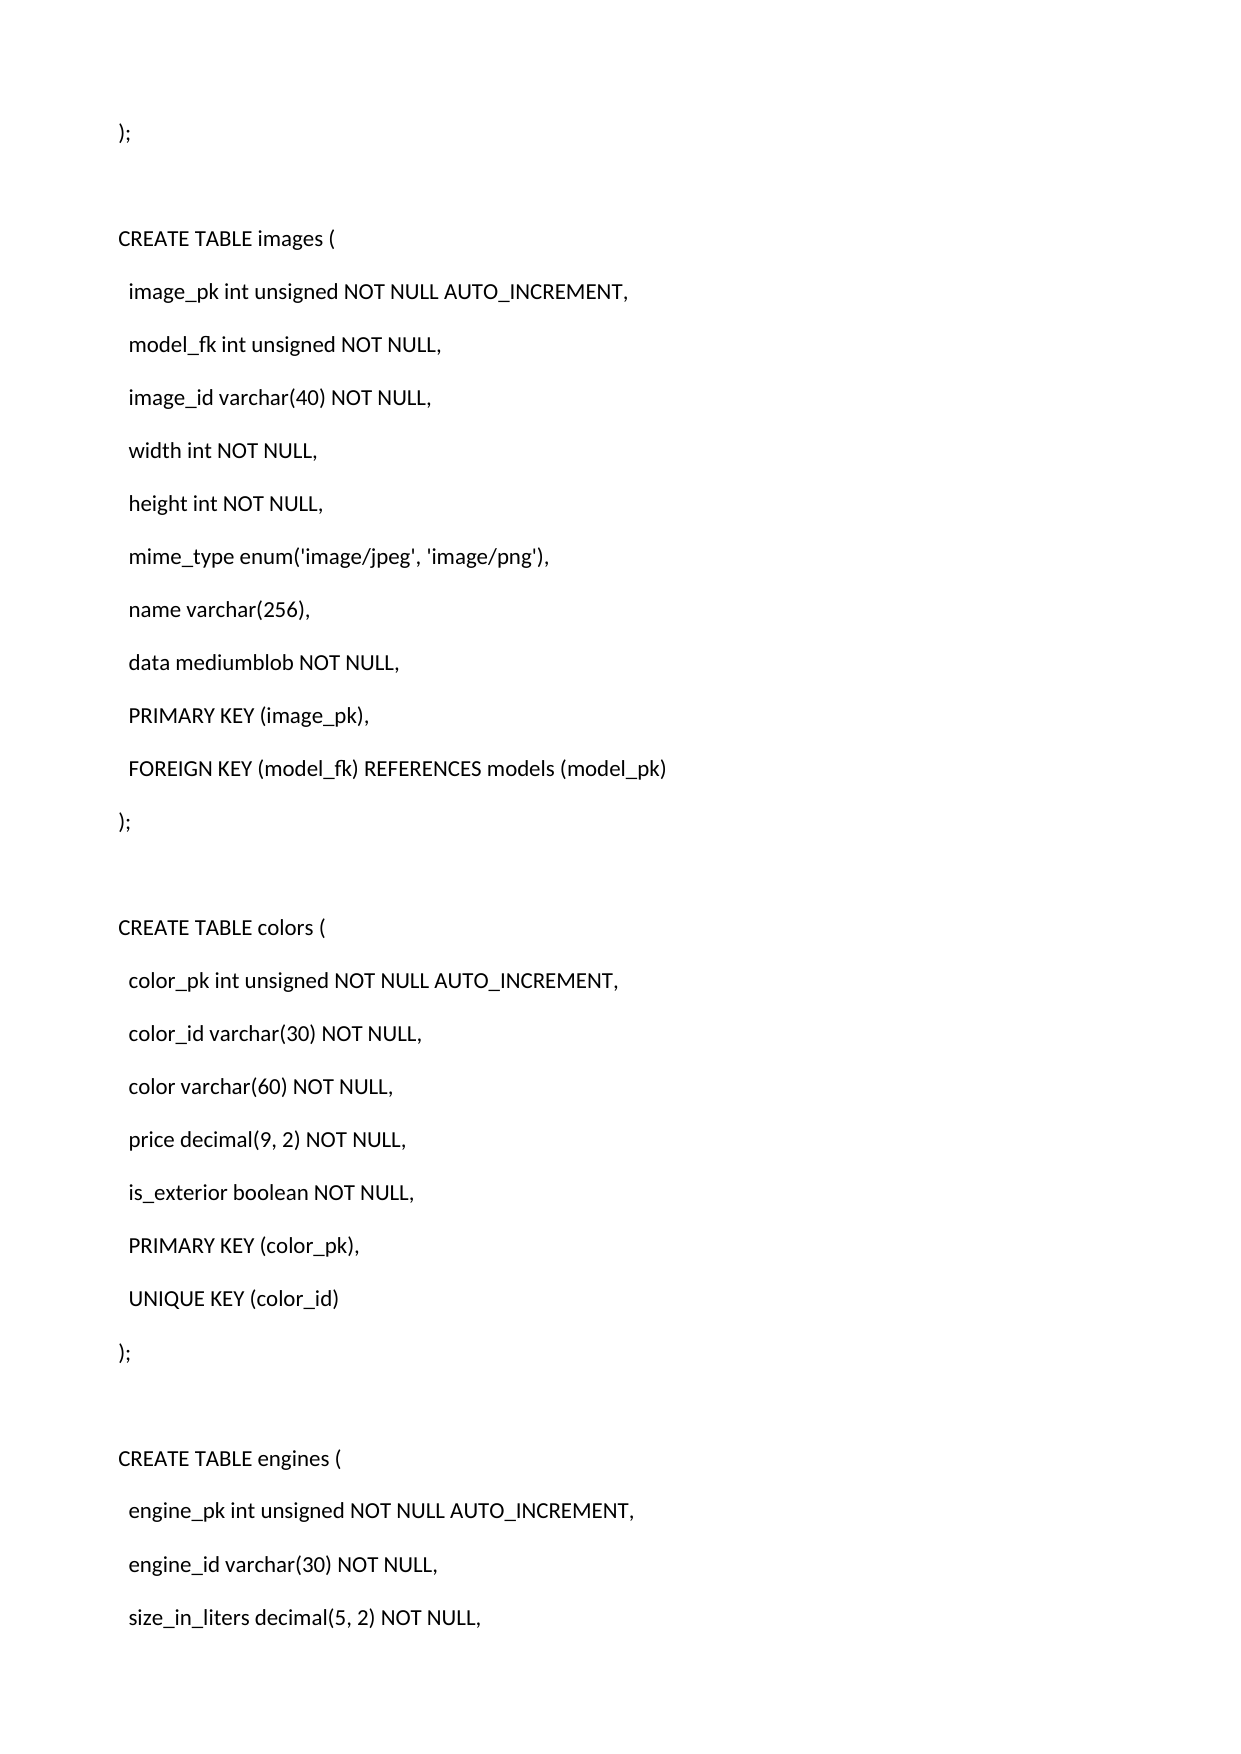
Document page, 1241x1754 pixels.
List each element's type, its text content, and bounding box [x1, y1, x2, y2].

text color varchar(60) NOT NULL, [118, 1072, 1122, 1101]
text color_pk int unsigned NOT NULL AUTO_INCREMENT, [118, 966, 1122, 994]
text image_pk int unsigned NOT NULL AUTO_INCREMENT, [118, 277, 1122, 305]
text CREATE TABLE engines ( [118, 1444, 1122, 1472]
text ); [118, 807, 1122, 835]
text CREATE TABLE colors ( [118, 913, 1122, 941]
text PRIMARY KEY (image_pk), [118, 701, 1122, 729]
text data mediumblob NOT NULL, [118, 648, 1122, 676]
text is_exterior boolean NOT NULL, [118, 1178, 1122, 1207]
text ); [118, 118, 1122, 146]
text engine_pk int unsigned NOT NULL AUTO_INCREMENT, [118, 1497, 1122, 1525]
text price decimal(9, 2) NOT NULL, [118, 1126, 1122, 1153]
text color_id varchar(30) NOT NULL, [118, 1019, 1122, 1047]
text mime_type enum('image/jpeg', 'image/png'), [118, 542, 1122, 570]
text width int NOT NULL, [118, 436, 1122, 464]
text FOREIGN KEY (model_fk) REFERENCES models (model_pk) [118, 754, 1122, 782]
text image_id varchar(40) NOT NULL, [118, 383, 1122, 411]
text engine_id varchar(30) NOT NULL, [118, 1550, 1122, 1578]
text height int NOT NULL, [118, 489, 1122, 517]
text UNIQUE KEY (color_id) [118, 1284, 1122, 1313]
text CREATE TABLE images ( [118, 224, 1122, 252]
text ); [118, 1338, 1122, 1366]
text model_fk int unsigned NOT NULL, [118, 330, 1122, 358]
text size_in_liters decimal(5, 2) NOT NULL, [118, 1603, 1122, 1631]
text name varchar(256), [118, 595, 1122, 623]
text PRIMARY KEY (color_pk), [118, 1232, 1122, 1259]
